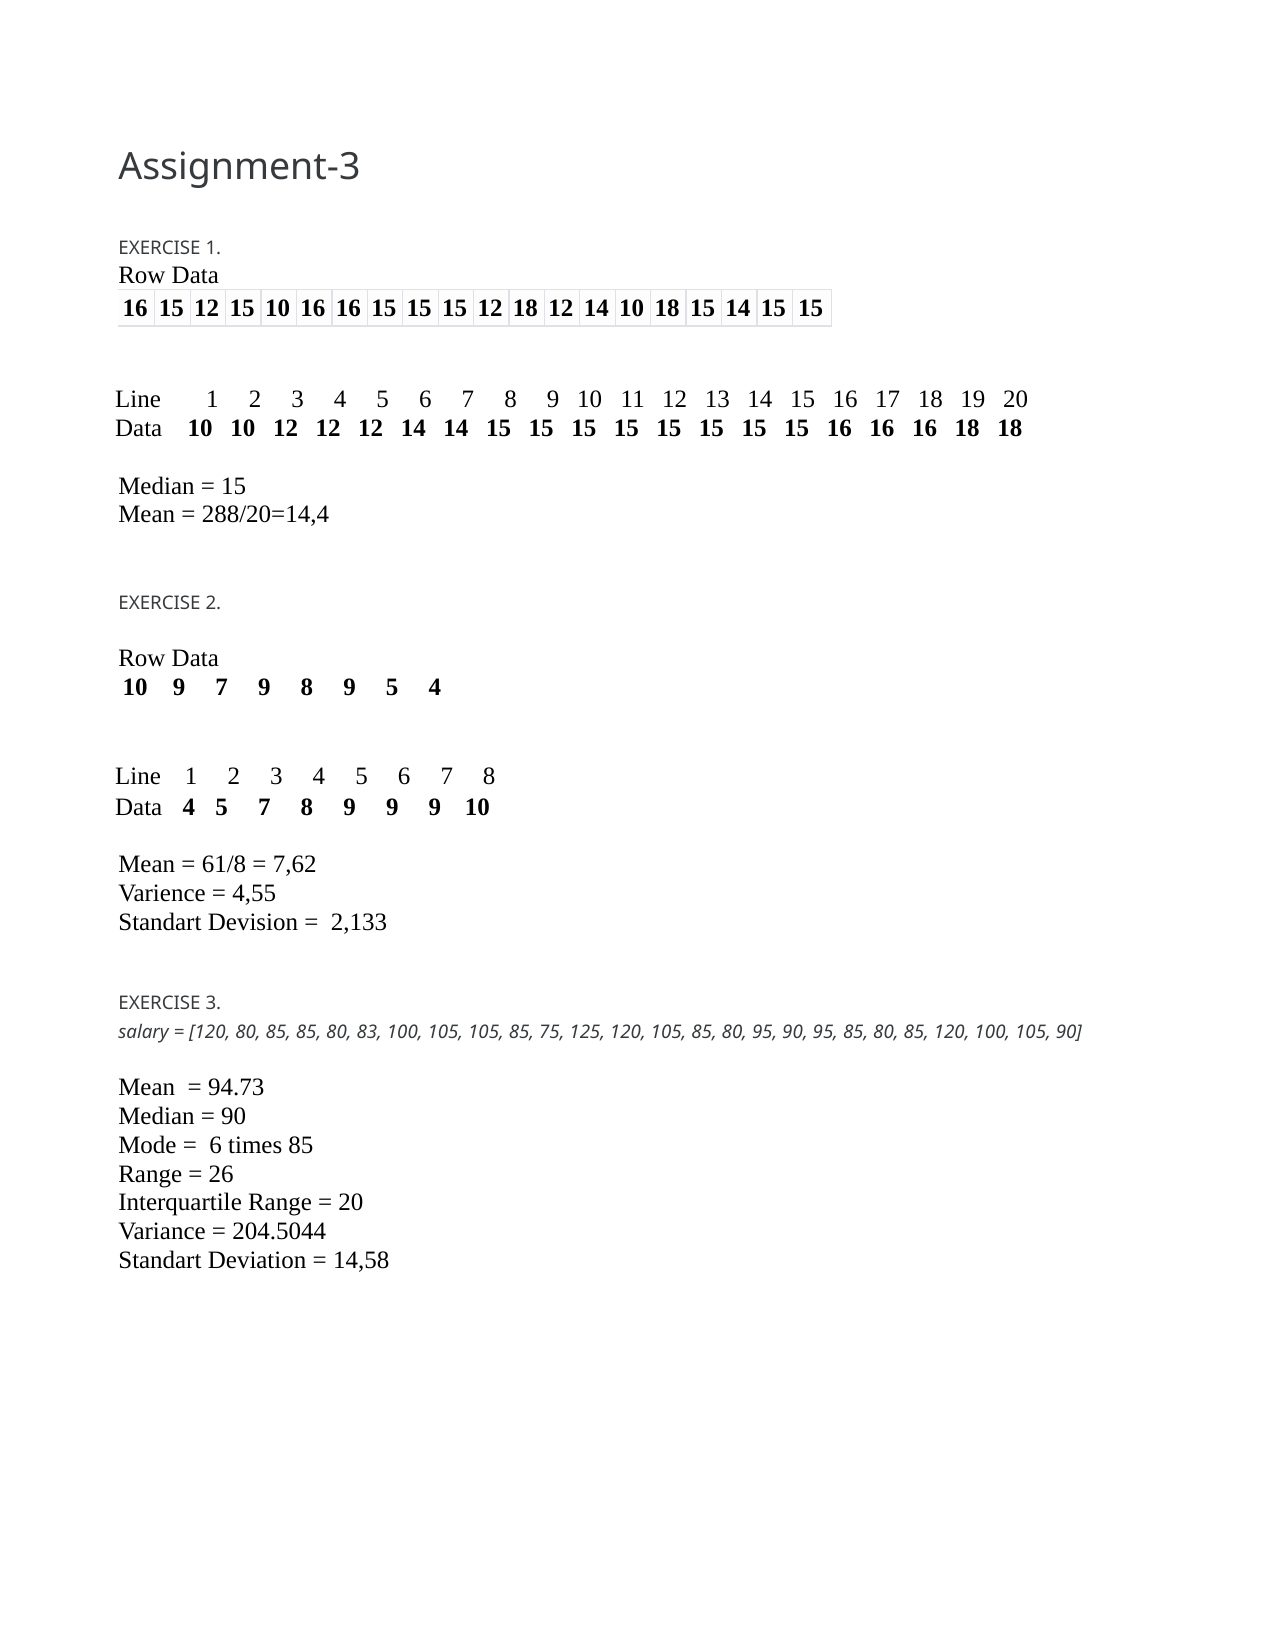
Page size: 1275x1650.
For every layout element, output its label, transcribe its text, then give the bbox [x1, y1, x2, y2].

table_header 18 [651, 290, 685, 324]
table_cell 15 [562, 413, 605, 442]
table_cell 16 [818, 413, 860, 442]
text EXERCISE 1. [118, 231, 1157, 260]
table_header Line [112, 385, 179, 413]
table_header 9 [243, 672, 285, 701]
text Interquartile Range = 20 [118, 1187, 1157, 1216]
table_header 6 [371, 758, 413, 789]
text Row Data [118, 643, 1157, 672]
text Varience = 4,55 [118, 878, 1157, 907]
table_header 15 [226, 290, 260, 324]
table_header 6 [392, 385, 434, 413]
table_cell 16 [903, 413, 946, 442]
table_header 16 [333, 290, 367, 324]
table_cell 12 [307, 413, 349, 442]
table_header 15 [155, 290, 190, 324]
text Median = 90 [118, 1101, 1157, 1130]
table_header 10 [112, 672, 158, 701]
text Median = 15 [118, 471, 1157, 499]
table_header 15 [368, 290, 402, 324]
table_cell 7 [243, 790, 285, 821]
table_cell 15 [690, 413, 733, 442]
table_cell 10 [179, 413, 221, 442]
table_cell 15 [477, 413, 519, 442]
table_cell 14 [434, 413, 477, 442]
table_header 10 [616, 290, 650, 324]
table_header 12 [648, 385, 690, 413]
table_header 9 [520, 385, 562, 413]
table_header 8 [477, 385, 519, 413]
text Variance = 204.5044 [118, 1216, 1157, 1245]
table_header 16 [818, 385, 860, 413]
table_header 14 [722, 290, 756, 324]
table_header 5 [349, 385, 392, 413]
table_header 5 [371, 672, 413, 701]
table_header 4 [413, 672, 456, 701]
table_cell 15 [605, 413, 647, 442]
table_cell 12 [264, 413, 307, 442]
text Mean = 61/8 = 7,62 [118, 849, 1157, 878]
text EXERCISE 2. [118, 586, 1157, 614]
table_header 17 [860, 385, 903, 413]
table_header 10 [262, 290, 296, 324]
table_header 12 [545, 290, 579, 324]
table_cell 18 [946, 413, 988, 442]
table_header 13 [690, 385, 733, 413]
table_header 14 [580, 290, 615, 324]
table_header 5 [328, 758, 371, 789]
table_cell Data [112, 790, 177, 821]
table_cell 9 [413, 790, 456, 821]
table_header 20 [988, 385, 1031, 413]
table_header 19 [946, 385, 988, 413]
table_header 18 [510, 290, 544, 324]
table_header 7 [200, 672, 243, 701]
table_cell 15 [733, 413, 775, 442]
text Range = 26 [118, 1159, 1157, 1187]
table_header 2 [221, 385, 264, 413]
table_header 15 [758, 290, 792, 324]
table_header 1 [177, 758, 200, 789]
table_header 9 [158, 672, 200, 701]
table_cell 14 [392, 413, 434, 442]
table_cell 4 [177, 790, 200, 821]
table_cell 10 [221, 413, 264, 442]
table_cell 15 [648, 413, 690, 442]
table_header 18 [903, 385, 946, 413]
table_header 3 [243, 758, 285, 789]
table_header 4 [285, 758, 328, 789]
text Standart Devision = 2,133 [118, 907, 1157, 936]
table_header 4 [307, 385, 349, 413]
table_cell 10 [456, 790, 498, 821]
table_header 3 [264, 385, 307, 413]
table_cell 12 [349, 413, 392, 442]
text Mean = 94.73 [118, 1072, 1157, 1101]
table_header 11 [605, 385, 647, 413]
table_header 16 [118, 290, 154, 324]
table_header 15 [403, 290, 438, 324]
table_cell Data [112, 413, 179, 442]
table_header 8 [285, 672, 328, 701]
table_header 15 [439, 290, 473, 324]
text Mean = 288/20=14,4 [118, 499, 1157, 528]
table_header 12 [191, 290, 225, 324]
text EXERCISE 3. [118, 986, 1157, 1015]
text Mode = 6 times 85 [118, 1130, 1157, 1159]
subtitle Assignment-3 [118, 139, 1157, 190]
table_cell 5 [200, 790, 243, 821]
table_header 1 [179, 385, 221, 413]
text salary = [120, 80, 85, 85, 80, 83, 100, 105, 105, 85, 75, 125, 120, 105, 85, 80, 95, 90, 95, 85, 80, 85, 120, 100, 105, 90] [118, 1015, 1157, 1044]
table_header 9 [328, 672, 371, 701]
table_header Line [112, 758, 177, 789]
table_header 2 [200, 758, 243, 789]
table_header 15 [687, 290, 721, 324]
text Row Data [118, 260, 1157, 289]
table_header 16 [297, 290, 331, 324]
table_header 10 [562, 385, 605, 413]
table_header 14 [733, 385, 775, 413]
table_header 15 [775, 385, 818, 413]
table_cell 15 [520, 413, 562, 442]
table_header 7 [434, 385, 477, 413]
table_cell 9 [328, 790, 371, 821]
table_header 15 [793, 290, 831, 324]
table_cell 8 [285, 790, 328, 821]
table_header 8 [456, 758, 498, 789]
table_header 7 [413, 758, 456, 789]
table_cell 18 [988, 413, 1031, 442]
table_cell 15 [775, 413, 818, 442]
table_header 12 [474, 290, 508, 324]
table_cell 16 [860, 413, 903, 442]
text Standart Deviation = 14,58 [118, 1245, 1157, 1274]
table_cell 9 [371, 790, 413, 821]
